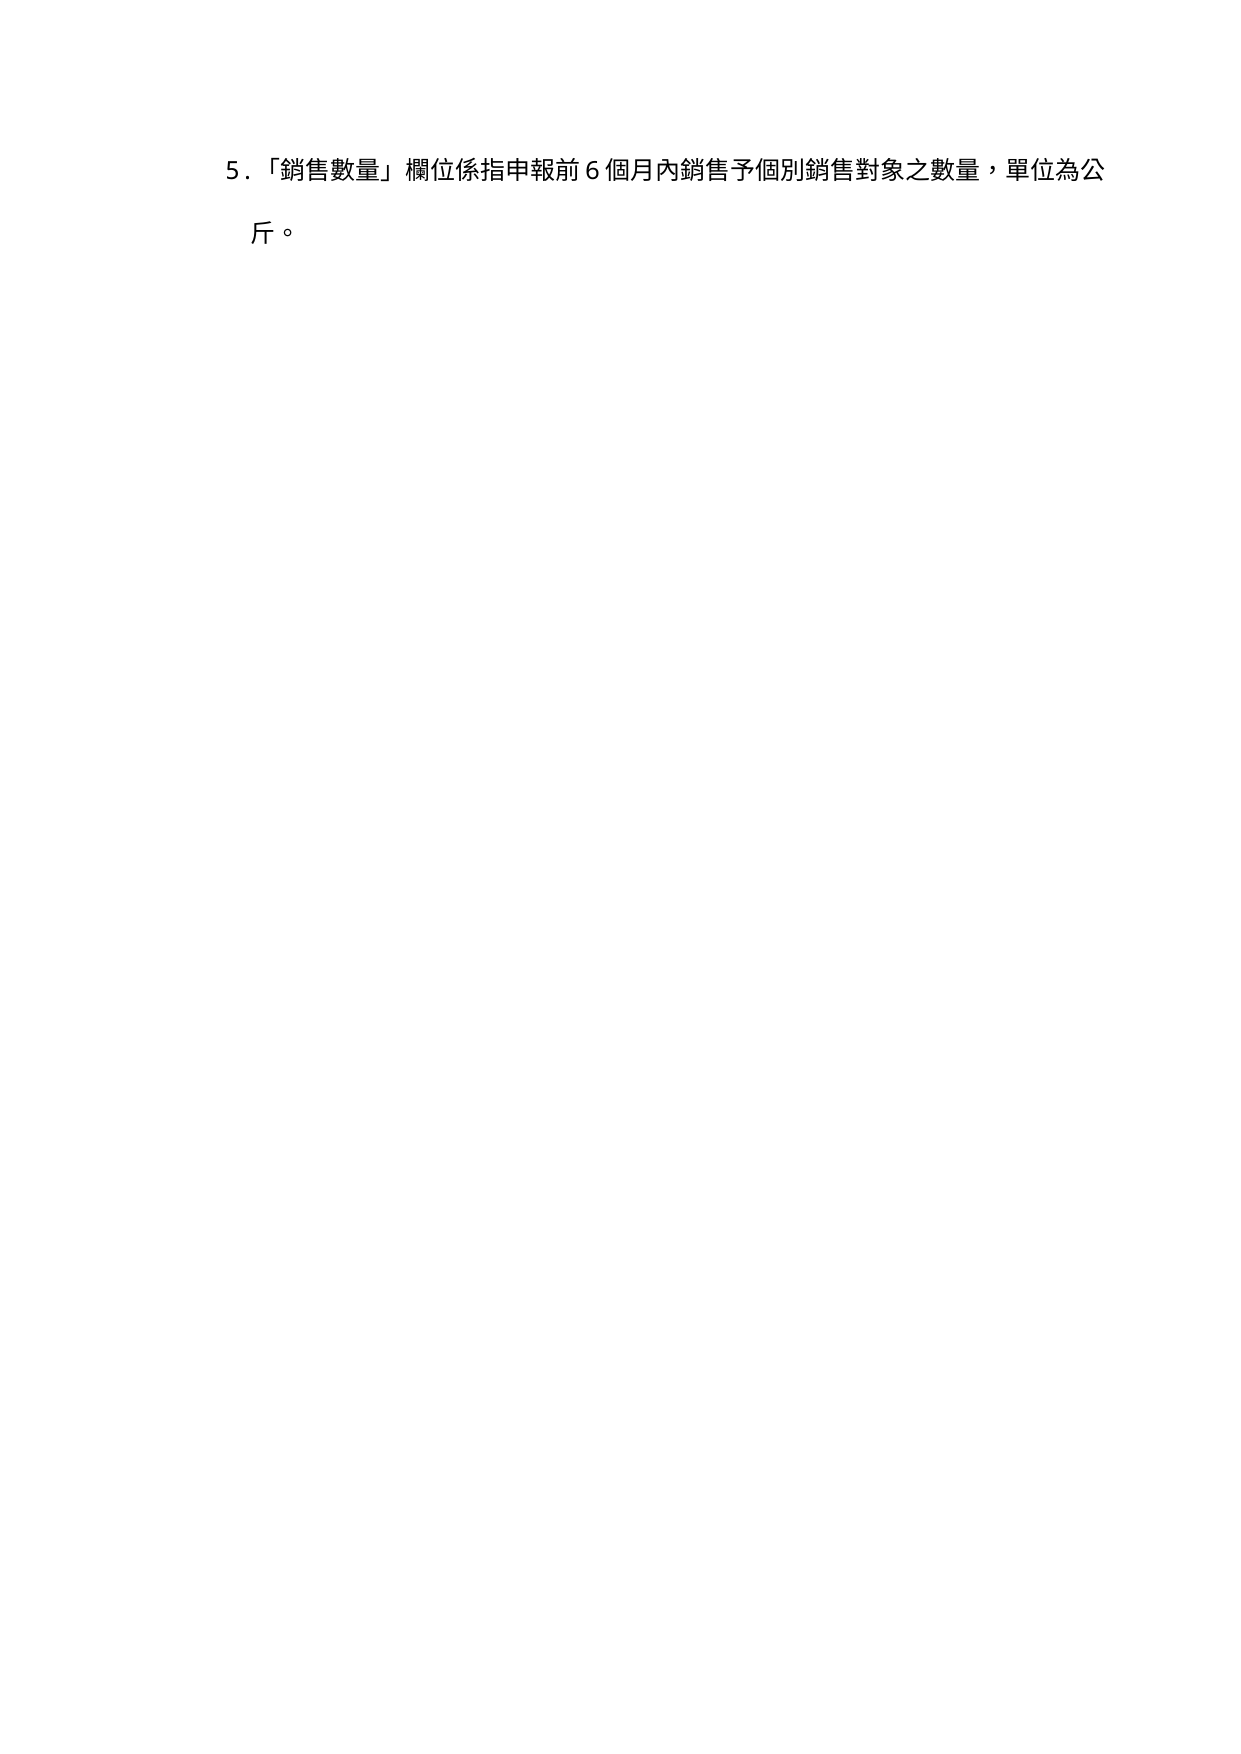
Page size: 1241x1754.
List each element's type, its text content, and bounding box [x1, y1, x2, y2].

text 5.「銷售數量」欄位係指申報前6個月內銷售予個別銷售對象之數量，單位為公 [187, 127, 1125, 189]
text 斤。 [187, 189, 1125, 252]
